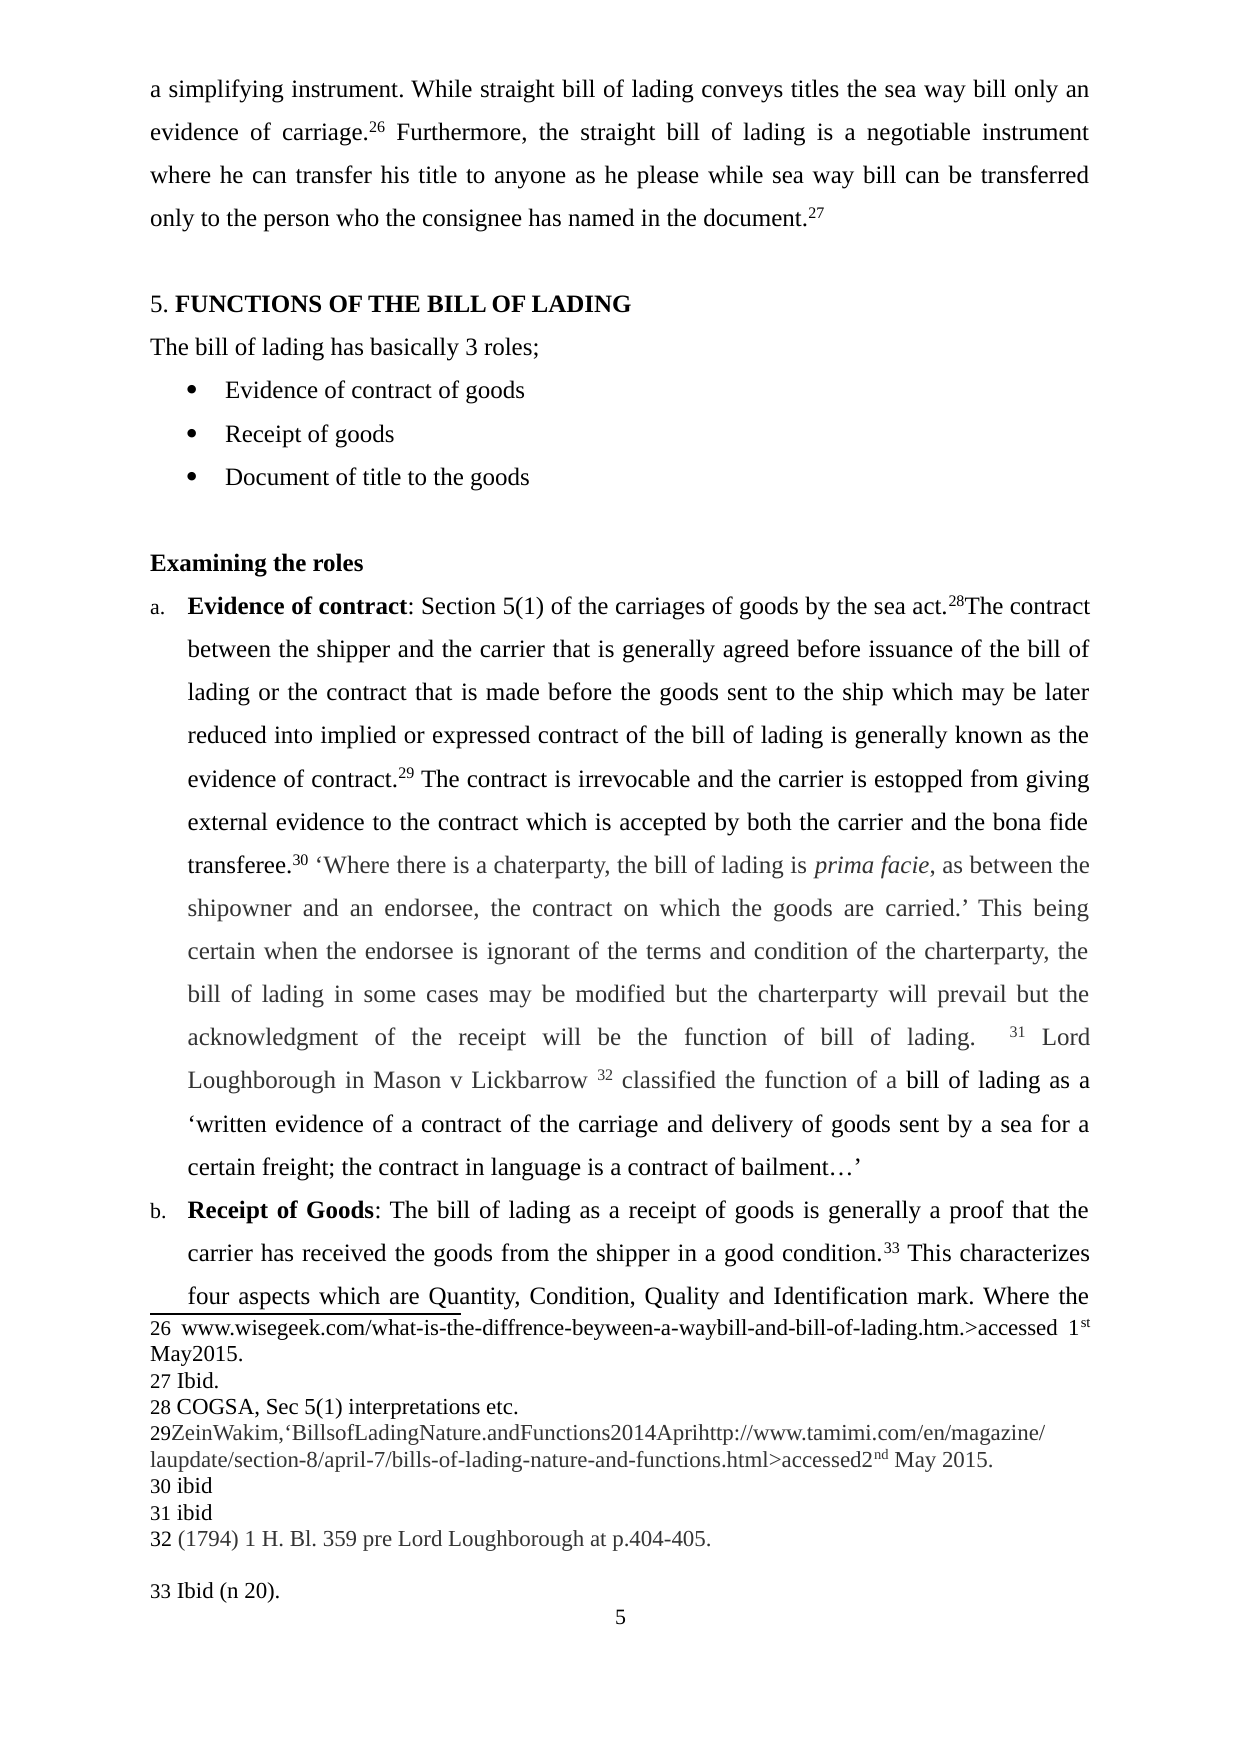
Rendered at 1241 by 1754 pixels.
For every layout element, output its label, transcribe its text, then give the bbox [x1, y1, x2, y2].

text a simplifying instrument. While straight bill of lading conveys titles the sea way bill only an evidence of carriage. Furthermore, the straight bill of lading is a negotiable instrument where he can transfer his title to anyone as he please while sea way bill can be transferred only to the person who the consignee has named in the document. [150, 74, 1090, 232]
list Receipt of Goods: The bill of lading as a receipt of goods is generally a proof that the carrier has received the goods from the shipper in a good condition. This characterizes four aspects which are Quantity, Condition, Quality and Identification mark. Where the [150, 1195, 1090, 1310]
list COGSA, Sec 5(1) interpretations etc. [150, 1393, 1090, 1419]
list Evidence of contract of goods [187, 376, 1090, 404]
text 5. FUNCTIONS OF THE BILL OF LADING [150, 289, 1090, 318]
text The bill of lading has basically 3 roles; [150, 332, 1090, 361]
list (1794) 1 H. Bl. 359 pre Lord Loughborough at p.404-405. [150, 1525, 1090, 1551]
text www.wisegeek.com/what-is-the-diffrence-beyween-a-waybill-and-bill-of-lading.htm.>accessed 1st May2015. [150, 1314, 1090, 1367]
list Receipt of goods [187, 419, 1090, 447]
list ibid [150, 1498, 1090, 1525]
text Ibid. [150, 1367, 1090, 1393]
list Document of title to the goods [187, 462, 1090, 491]
list Ibid (n 20). [150, 1578, 1090, 1604]
list ibid [150, 1472, 1090, 1498]
text Examining the roles [150, 548, 1090, 577]
list ZeinWakim,‘BillsofLadingNature.andFunctions2014Aprihttp://www.tamimi.com/en/magazine/laupdate/section-8/april-7/bills-of-lading-nature-and-functions.html>accessed2nd May 2015. [150, 1419, 1090, 1472]
list Evidence of contract: Section 5(1) of the carriages of goods by the sea act.The contract between the shipper and the carrier that is generally agreed before issuance of the bill of lading or the contract that is made before the goods sent to the ship which may be later reduced into implied or expressed contract of the bill of lading is generally known as the evidence of contract. The contract is irrevocable and the carrier is estopped from giving external evidence to the contract which is accepted by both the carrier and the bona fide transferee. ‘Where there is a chaterparty, the bill of lading is prima facie, as between the shipowner and an endorsee, the contract on which the goods are carried.’ This being certain when the endorsee is ignorant of the terms and condition of the charterparty, the bill of lading in some cases may be modified but the charterparty will prevail but the acknowledgment of the receipt will be the function of bill of lading. Lord Loughborough in Mason v Lickbarrow classified the function of a bill of lading as a ‘written evidence of a contract of the carriage and delivery of goods sent by a sea for a certain freight; the contract in language is a contract of bailment…’ [150, 591, 1090, 1181]
